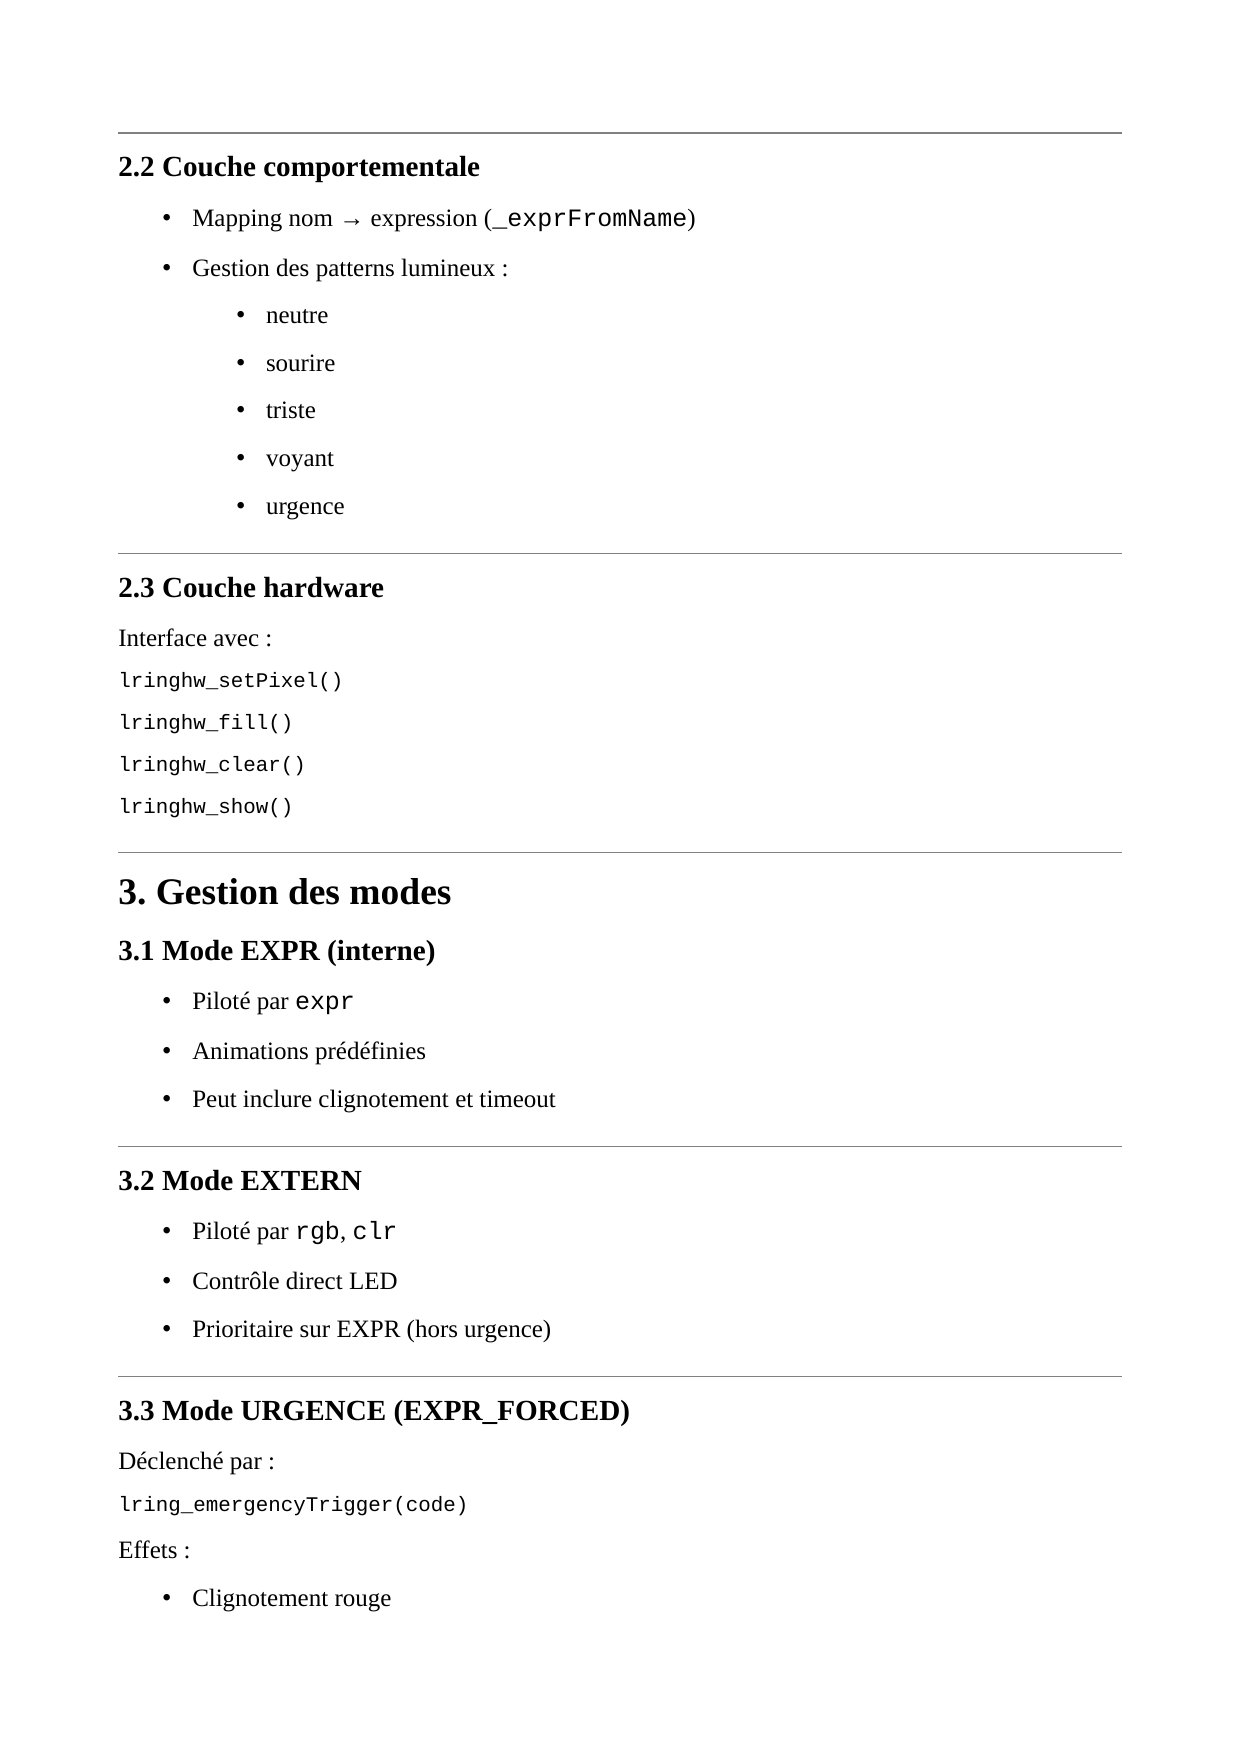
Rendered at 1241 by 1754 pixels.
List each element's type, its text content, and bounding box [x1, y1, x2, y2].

list Piloté par rgb, clr [162, 1216, 1122, 1247]
text lringhw_show() [118, 796, 1122, 819]
text Effets : [118, 1535, 1122, 1564]
list Prioritaire sur EXPR (hors urgence) [162, 1314, 1122, 1342]
list Animations prédéfinies [162, 1036, 1122, 1065]
text Déclenché par : [118, 1446, 1122, 1475]
list voyant [236, 443, 1122, 472]
list Mapping nom → expression (_exprFromName) [162, 203, 1122, 233]
text lringhw_fill() [118, 712, 1122, 736]
list Piloté par expr [162, 986, 1122, 1017]
list neutre [236, 300, 1122, 329]
list triste [236, 396, 1122, 424]
text lringhw_clear() [118, 754, 1122, 778]
subtitle 2.3 Couche hardware [118, 570, 1122, 603]
list urgence [236, 491, 1122, 519]
subtitle 3. Gestion des modes [118, 869, 1122, 912]
text lringhw_setPixel() [118, 671, 1122, 694]
subtitle 2.2 Couche comportementale [118, 149, 1122, 183]
list Peut inclure clignotement et timeout [162, 1084, 1122, 1113]
subtitle 3.2 Mode EXTERN [118, 1163, 1122, 1197]
list Gestion des patterns lumineux : [162, 253, 1122, 281]
text lring_emergencyTrigger(code) [118, 1493, 1122, 1517]
list Contrôle direct LED [162, 1266, 1122, 1295]
list Clignotement rouge [162, 1583, 1122, 1612]
list sourire [236, 348, 1122, 377]
subtitle 3.1 Mode EXPR (interne) [118, 933, 1122, 967]
text Interface avec : [118, 623, 1122, 652]
subtitle 3.3 Mode URGENCE (EXPR_FORCED) [118, 1393, 1122, 1426]
